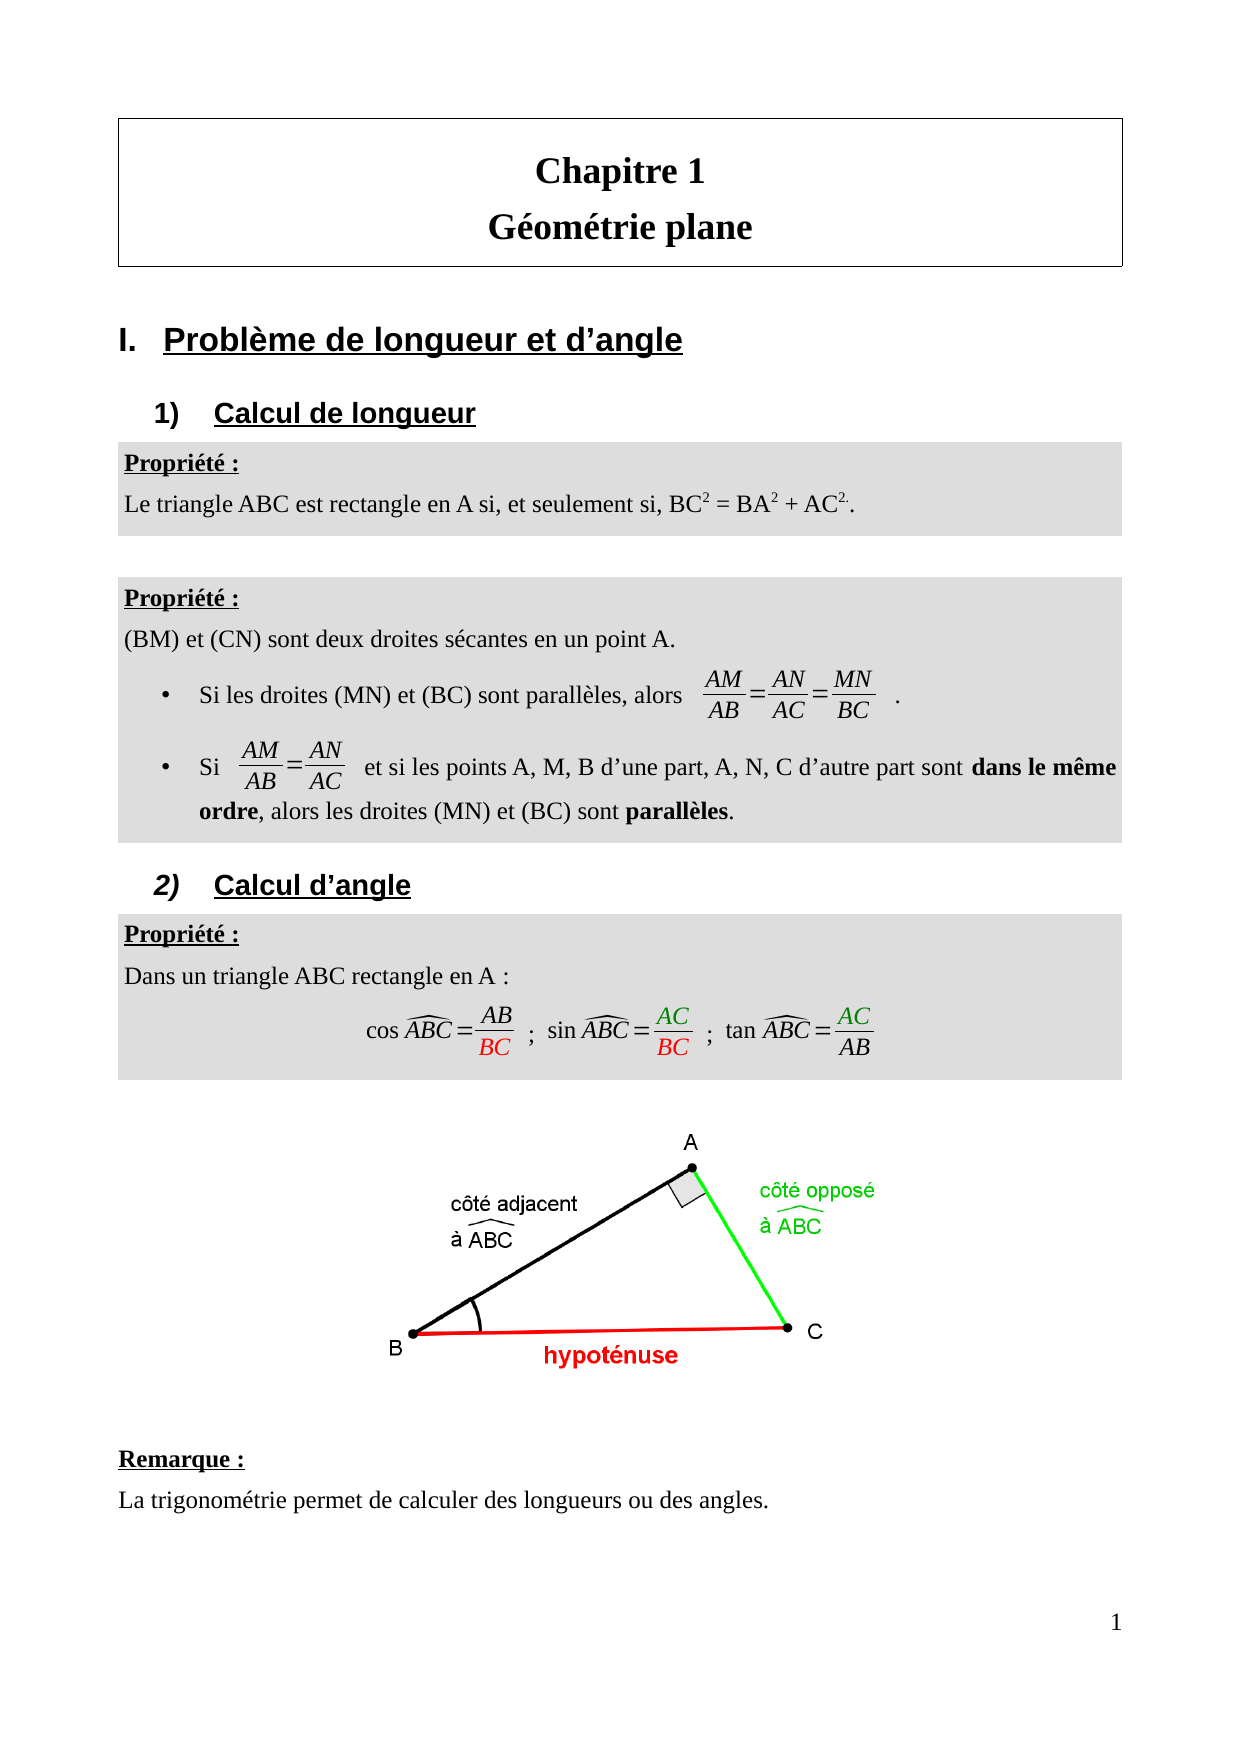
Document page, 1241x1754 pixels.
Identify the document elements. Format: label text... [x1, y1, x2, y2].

table_header Propriété : Dans un triangle ABC rectangle en A : ; ; [118, 914, 1122, 1080]
text La trigonométrie permet de calculer des longueurs ou des angles. [118, 1485, 1122, 1514]
table_header Propriété : (BM) et (CN) sont deux droites sécantes en un point A. Si les droites (MN) et (BC) sont parallèles, alors. Siet si les points A, M, B d’une part, A, N, C d’autre part sont dans le même ordre, alors les droites (MN) et (BC) sont parallèles. [118, 577, 1122, 843]
table_header Chapitre 1 Géométrie plane [119, 119, 1122, 266]
subtitle Calcul de longueur [153, 396, 1122, 429]
subtitle Problème de longueur et d’angle [118, 320, 1122, 358]
text Remarque : [118, 1080, 1122, 1473]
table_header Propriété : Le triangle ABC est rectangle en A si, et seulement si, BC2 = BA2 + AC2.. [118, 442, 1122, 536]
subtitle Calcul d’angle [153, 868, 1122, 901]
